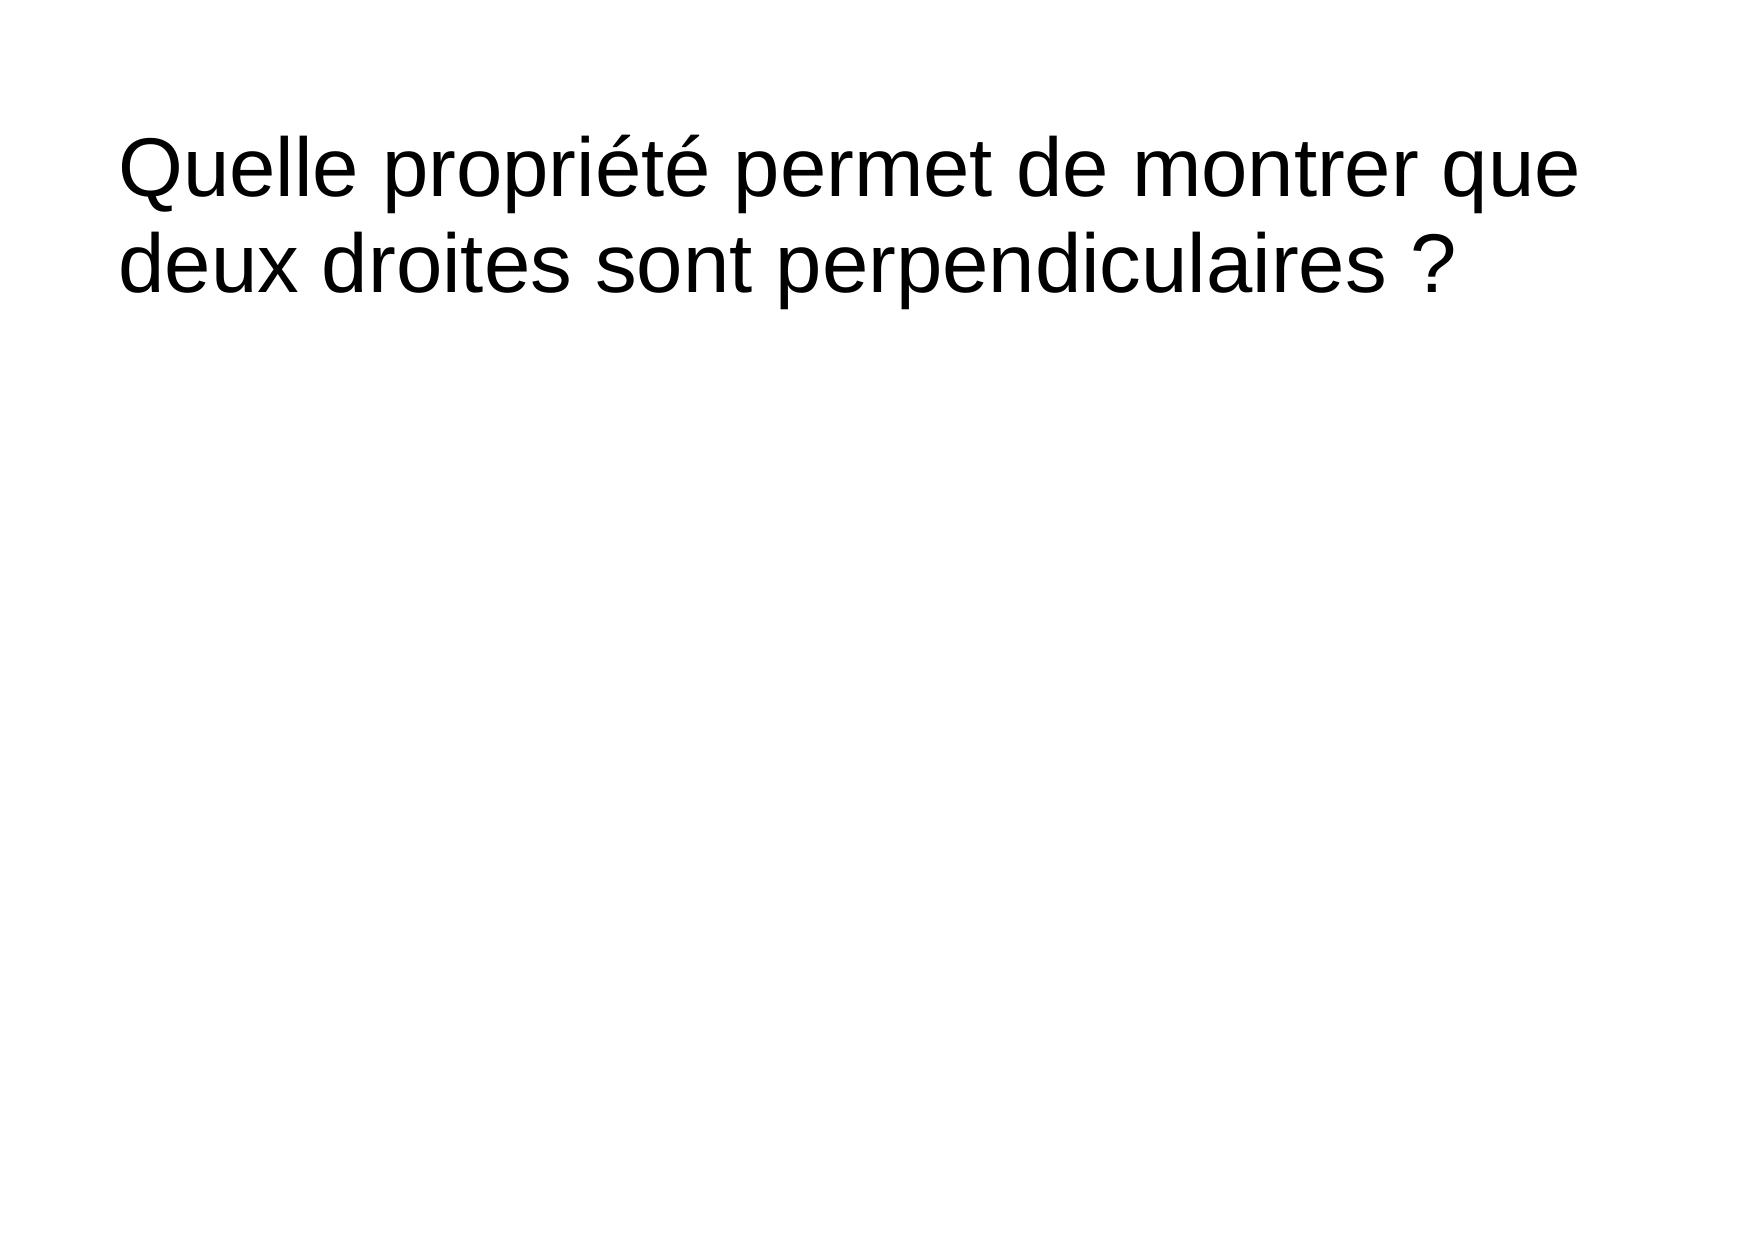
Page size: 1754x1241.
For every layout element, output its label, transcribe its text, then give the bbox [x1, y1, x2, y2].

text Quelle propriété permet de montrer que deux droites sont perpendiculaires ? [118, 118, 1636, 310]
